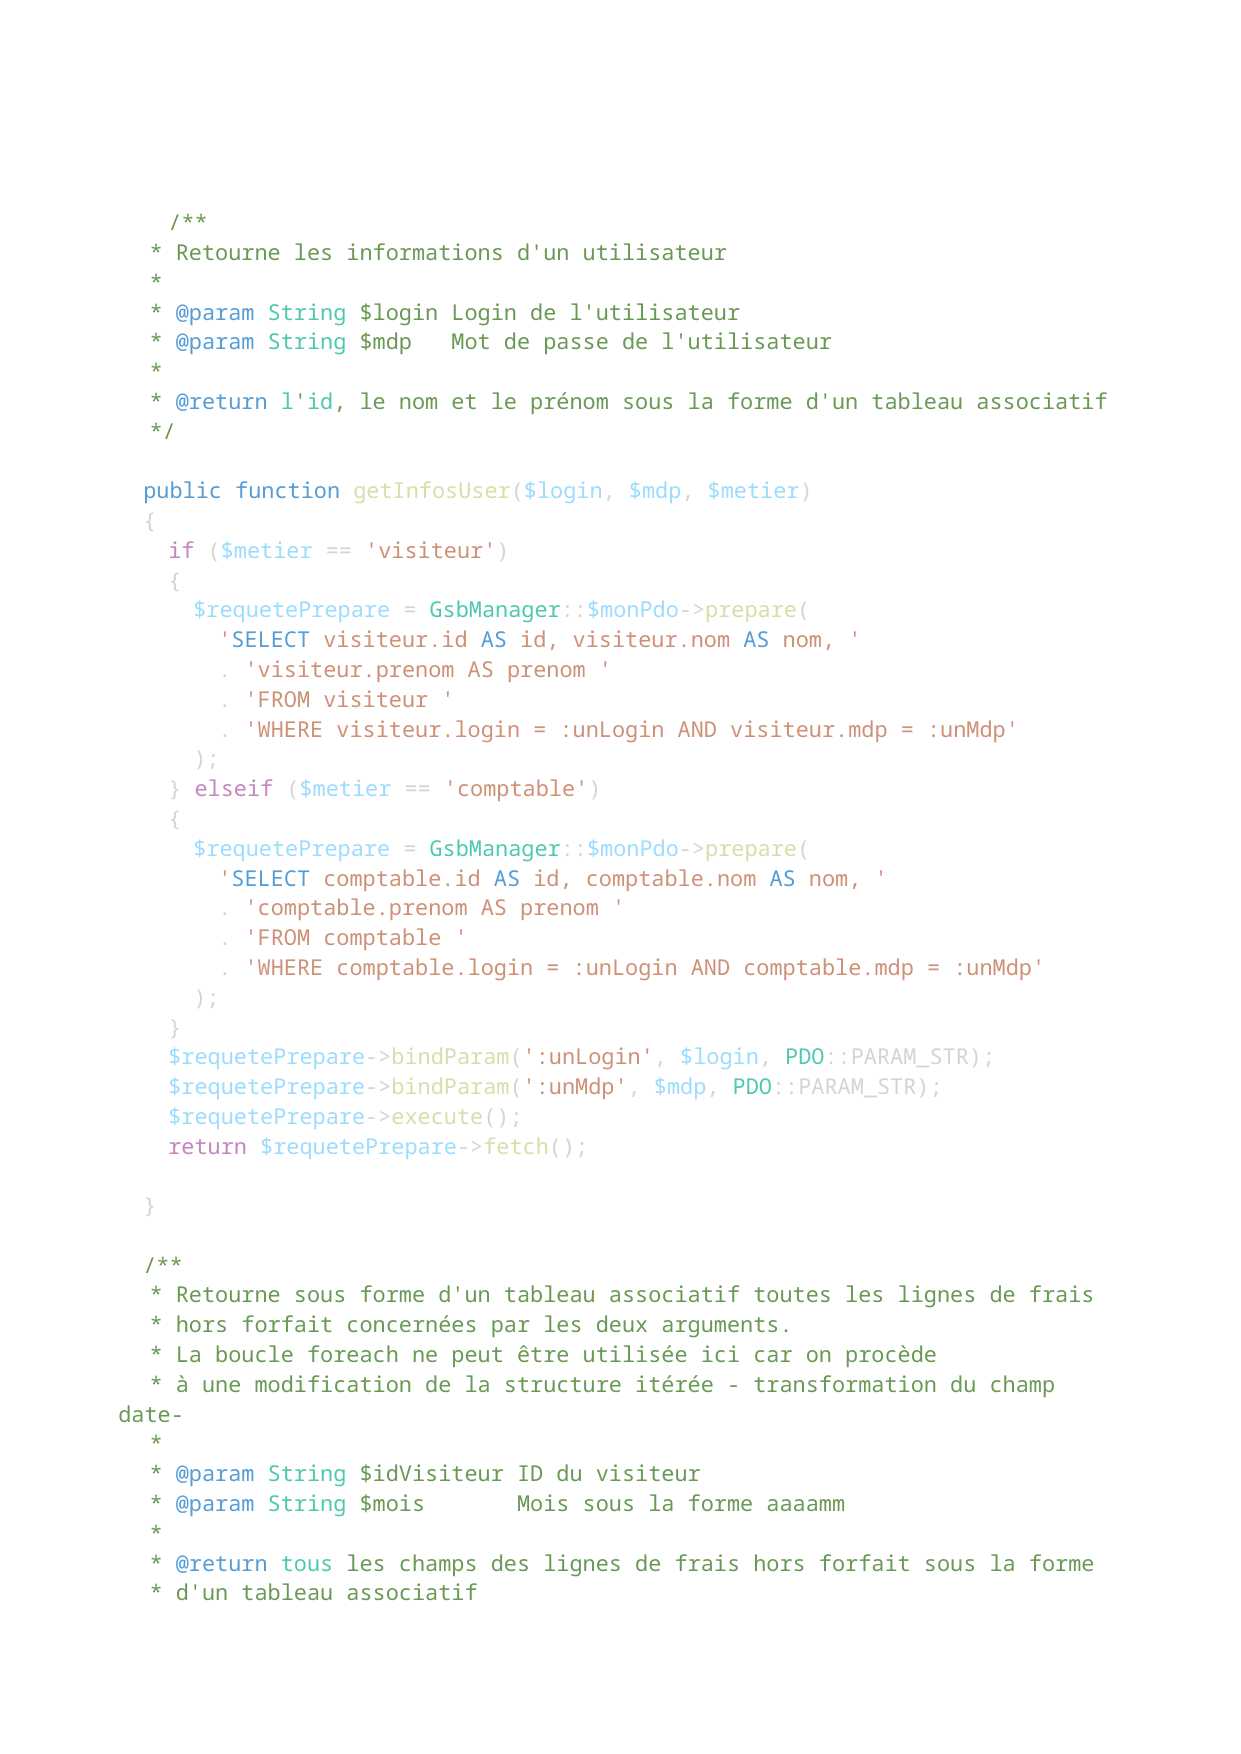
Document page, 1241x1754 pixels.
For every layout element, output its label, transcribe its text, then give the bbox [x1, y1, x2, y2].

text { [118, 505, 1122, 535]
text return $requetePrepare->fetch(); [118, 1131, 1122, 1160]
text . 'WHERE comptable.login = :unLogin AND comptable.mdp = :unMdp' [118, 952, 1122, 982]
text /** [118, 1249, 1122, 1279]
text $requetePrepare->bindParam(':unLogin', $login, PDO::PARAM_STR); [118, 1041, 1122, 1071]
text 'SELECT comptable.id AS id, comptable.nom AS nom, ' [118, 862, 1122, 892]
text * @param String $mdp Mot de passe de l'utilisateur [118, 326, 1122, 356]
text if ($metier == 'visiteur') [118, 535, 1122, 564]
text . 'FROM visiteur ' [118, 684, 1122, 713]
text { [118, 564, 1122, 594]
text . 'FROM comptable ' [118, 922, 1122, 952]
text ); [118, 982, 1122, 1011]
text */ [118, 416, 1122, 446]
text ); [118, 743, 1122, 773]
text * @param String $idVisiteur ID du visiteur [118, 1458, 1122, 1488]
text 'SELECT visiteur.id AS id, visiteur.nom AS nom, ' [118, 624, 1122, 654]
text } [118, 1190, 1122, 1220]
text * [118, 267, 1122, 297]
text . 'comptable.prenom AS prenom ' [118, 892, 1122, 922]
text /** [118, 207, 1122, 237]
text . 'WHERE visiteur.login = :unLogin AND visiteur.mdp = :unMdp' [118, 713, 1122, 743]
text { [118, 803, 1122, 833]
text * [118, 1518, 1122, 1547]
text $requetePrepare = GsbManager::$monPdo->prepare( [118, 833, 1122, 862]
text * [118, 1428, 1122, 1458]
text * Retourne les informations d'un utilisateur [118, 237, 1122, 267]
text * @param String $login Login de l'utilisateur [118, 297, 1122, 326]
text * @return l'id, le nom et le prénom sous la forme d'un tableau associatif [118, 386, 1122, 416]
text $requetePrepare->bindParam(':unMdp', $mdp, PDO::PARAM_STR); [118, 1071, 1122, 1101]
text * hors forfait concernées par les deux arguments. [118, 1309, 1122, 1339]
text } elseif ($metier == 'comptable') [118, 773, 1122, 803]
text * @param String $mois Mois sous la forme aaaamm [118, 1488, 1122, 1518]
text * @return tous les champs des lignes de frais hors forfait sous la forme [118, 1547, 1122, 1577]
text public function getInfosUser($login, $mdp, $metier) [118, 475, 1122, 505]
text * Retourne sous forme d'un tableau associatif toutes les lignes de frais [118, 1279, 1122, 1309]
text * [118, 356, 1122, 386]
text * La boucle foreach ne peut être utilisée ici car on procède [118, 1339, 1122, 1369]
text * d'un tableau associatif [118, 1577, 1122, 1607]
text * à une modification de la structure itérée - transformation du champ date- [118, 1369, 1122, 1428]
text $requetePrepare = GsbManager::$monPdo->prepare( [118, 594, 1122, 624]
text $requetePrepare->execute(); [118, 1101, 1122, 1131]
text } [118, 1011, 1122, 1041]
text . 'visiteur.prenom AS prenom ' [118, 654, 1122, 684]
